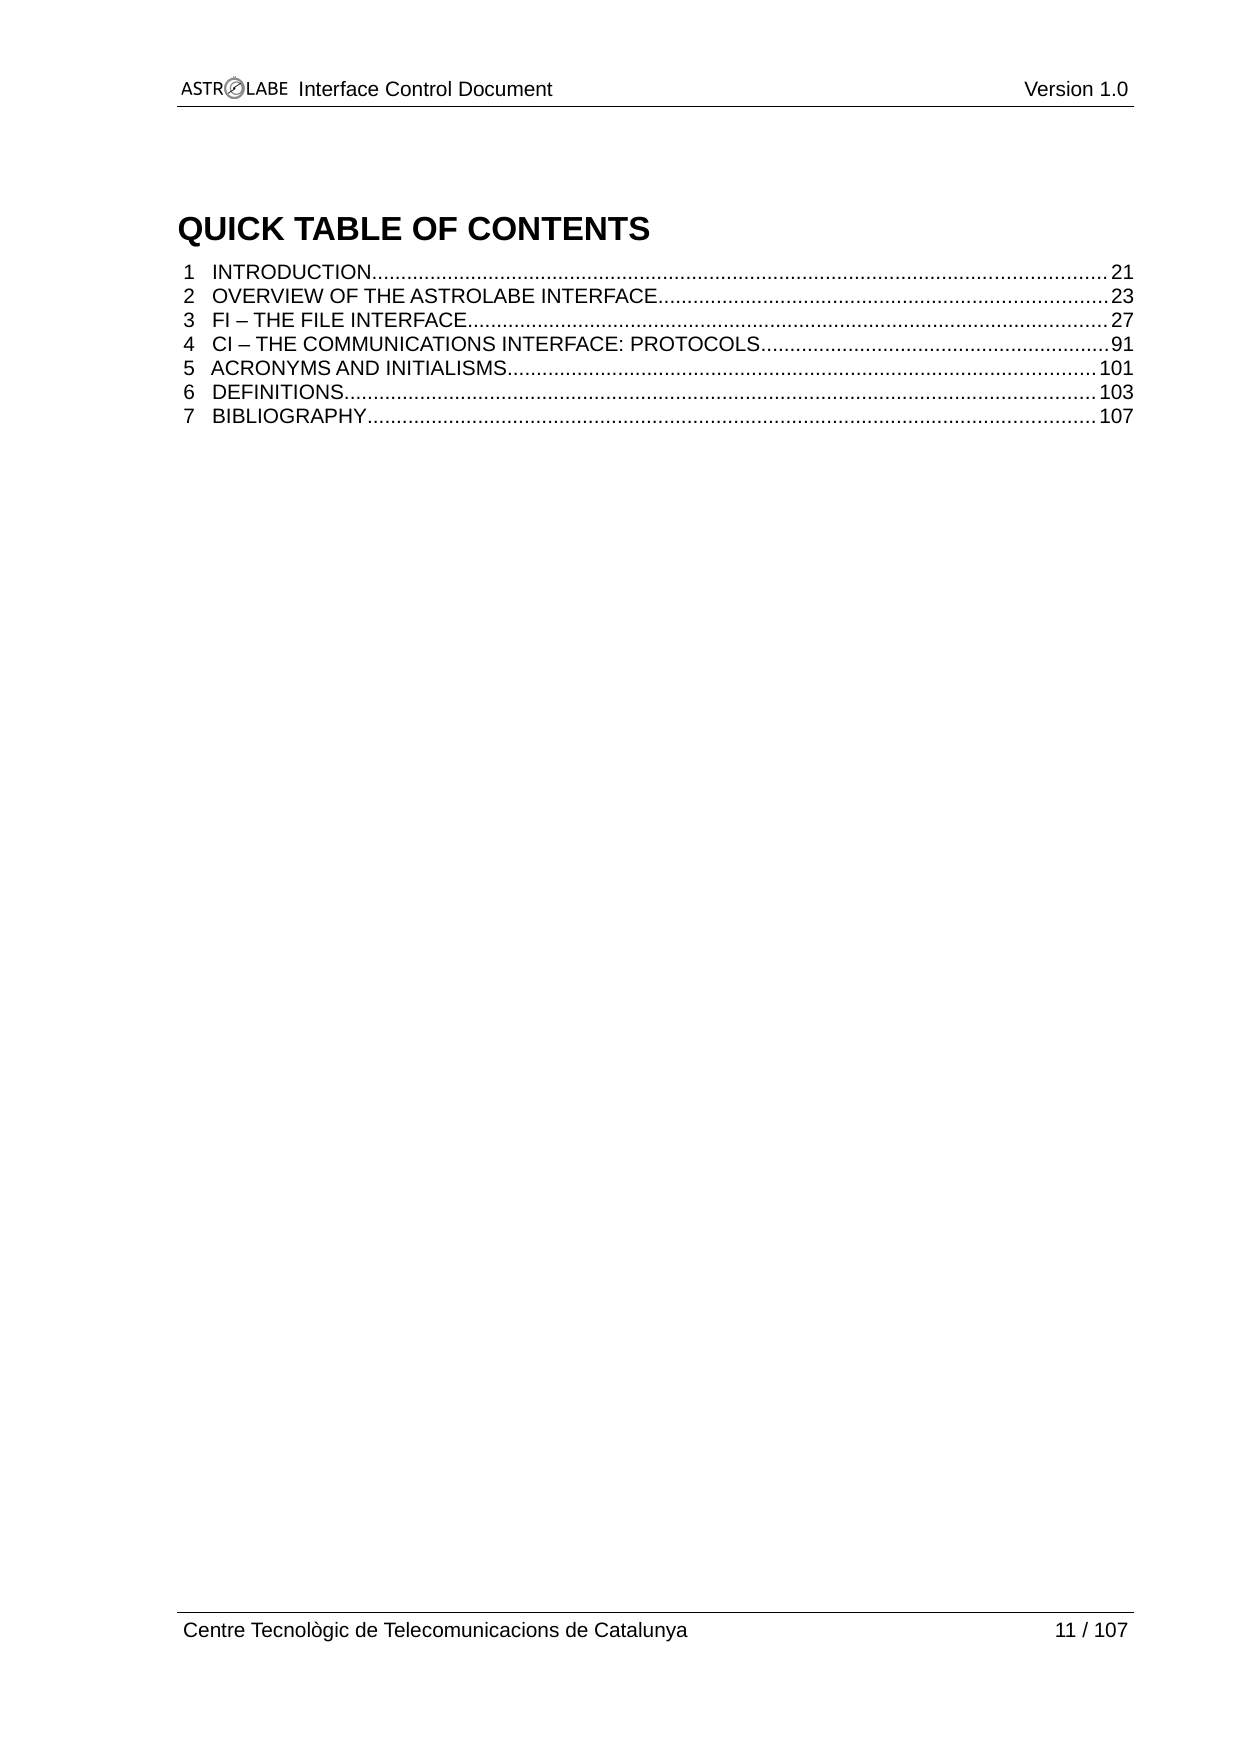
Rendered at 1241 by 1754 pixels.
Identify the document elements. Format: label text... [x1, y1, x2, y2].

text 3 FI – THE FILE INTERFACE 27 [177, 308, 1134, 332]
text 5 ACRONYMS AND INITIALISMS 101 [177, 356, 1134, 379]
subtitle QUICK TABLE OF CONTENTS [177, 209, 1134, 247]
text 4 CI – THE COMMUNICATIONS INTERFACE: PROTOCOLS 91 [177, 332, 1134, 356]
text 7 BIBLIOGRAPHY 107 [177, 403, 1134, 427]
text 6 DEFINITIONS 103 [177, 379, 1134, 403]
text 2 OVERVIEW OF THE ASTROLABE INTERFACE 23 [177, 284, 1134, 308]
picture [181, 76, 288, 99]
text 1 INTRODUCTION 21 [177, 260, 1134, 284]
